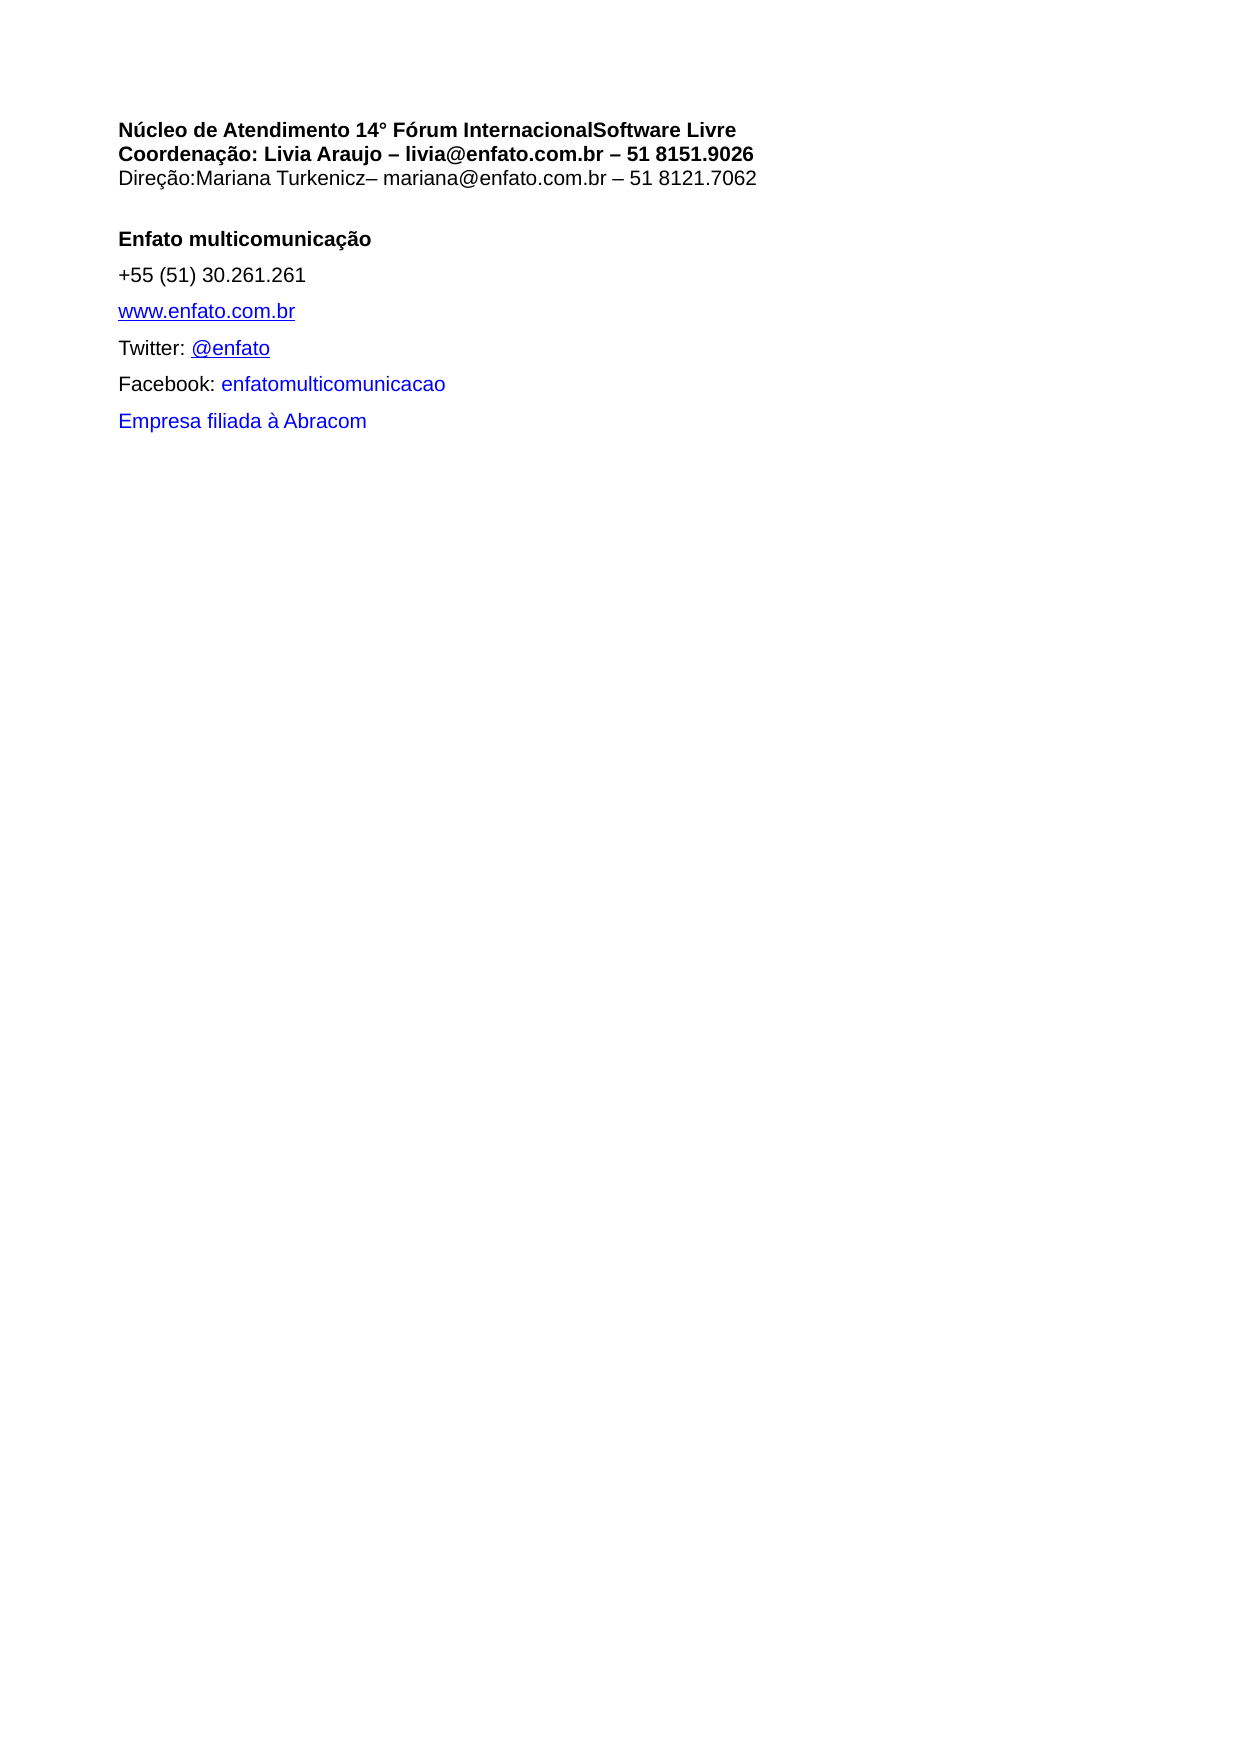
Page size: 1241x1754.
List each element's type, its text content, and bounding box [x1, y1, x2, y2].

text Twitter: @enfato [118, 336, 1122, 360]
text Empresa filiada à Abracom [118, 409, 1122, 433]
text Núcleo de Atendimento 14° Fórum InternacionalSoftware Livre Coordenação: Livia Araujo – livia@enfato.com.br – 51 8151.9026 Direção:Mariana Turkenicz– mariana@enfato.com.br – 51 8121.7062 [118, 118, 1122, 214]
text +55 (51) 30.261.261 [118, 263, 1122, 287]
text Enfato multicomunicação [118, 226, 1122, 250]
text Facebook: enfatomulticomunicacao [118, 372, 1122, 396]
text www.enfato.com.br [118, 299, 1122, 323]
